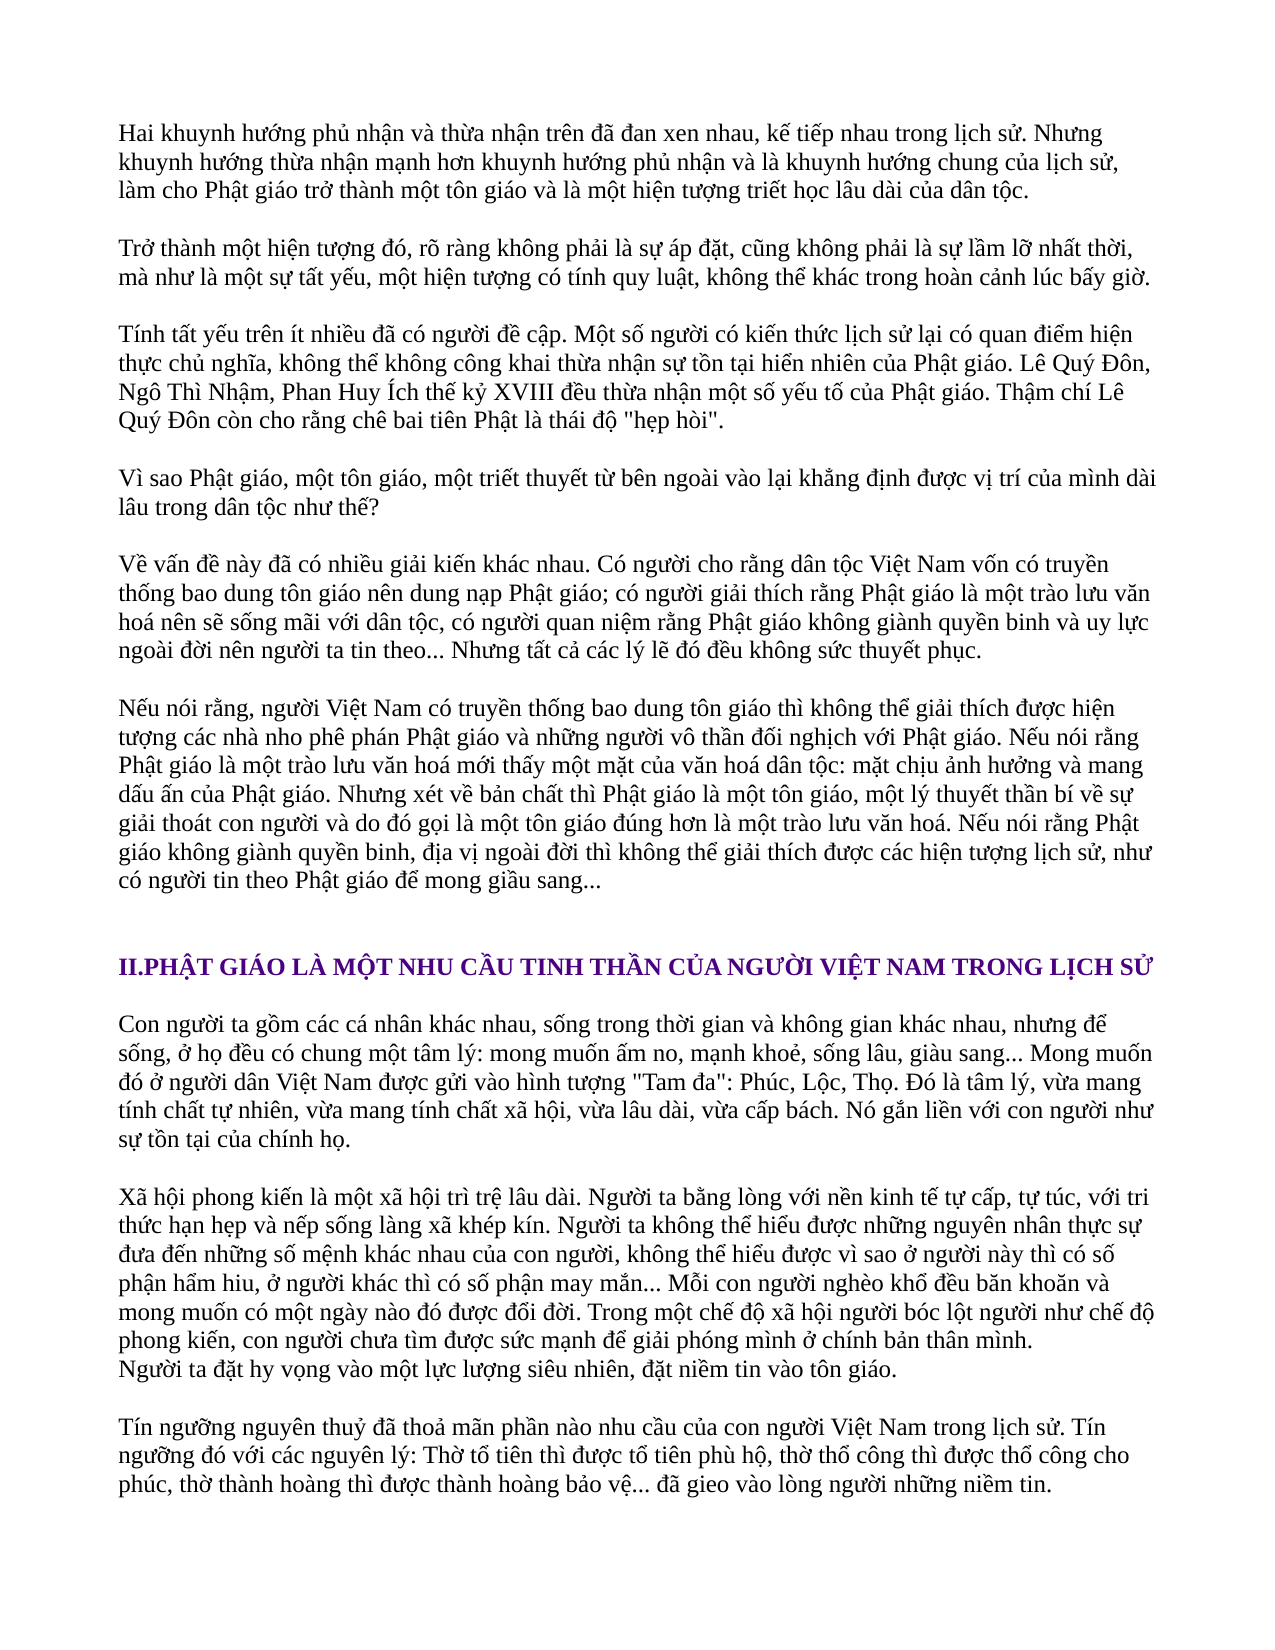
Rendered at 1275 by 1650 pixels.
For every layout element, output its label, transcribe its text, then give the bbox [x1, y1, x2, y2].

text Hai khuynh hướng phủ nhận và thừa nhận trên đã đan xen nhau, kế tiếp nhau trong lịch sử. Nhưng khuynh hướng thừa nhận mạnh hơn khuynh hướng phủ nhận và là khuynh hướng chung của lịch sử, làm cho Phật giáo trở thành một tôn giáo và là một hiện tượng triết học lâu dài của dân tộc. Trở thành một hiện tượng đó, rõ ràng không phải là sự áp đặt, cũng không phải là sự lầm lỡ nhất thời, mà như là một sự tất yếu, một hiện tượng có tính quy luật, không thể khác trong hoàn cảnh lúc bấy giờ. Tính tất yếu trên ít nhiều đã có người đề cập. Một số người có kiến thức lịch sử lại có quan điểm hiện thực chủ nghĩa, không thể không công khai thừa nhận sự tồn tại hiển nhiên của Phật giáo. Lê Quý Đôn, Ngô Thì Nhậm, Phan Huy Ích thế kỷ XVIII đều thừa nhận một số yếu tố của Phật giáo. Thậm chí Lê Quý Đôn còn cho rằng chê bai tiên Phật là thái độ "hẹp hòi". Vì sao Phật giáo, một tôn giáo, một triết thuyết từ bên ngoài vào lại khẳng định được vị trí của mình dài lâu trong dân tộc như thế? Về vấn đề này đã có nhiều giải kiến khác nhau. Có người cho rằng dân tộc Việt Nam vốn có truyền thống bao dung tôn giáo nên dung nạp Phật giáo; có người giải thích rằng Phật giáo là một trào lưu văn hoá nên sẽ sống mãi với dân tộc, có người quan niệm rằng Phật giáo không giành quyền binh và uy lực ngoài đời nên người ta tin theo... Nhưng tất cả các lý lẽ đó đều không sức thuyết phục. Nếu nói rằng, người Việt Nam có truyền thống bao dung tôn giáo thì không thể giải thích được hiện tượng các nhà nho phê phán Phật giáo và những người vô thần đối nghịch với Phật giáo. Nếu nói rằng Phật giáo là một trào lưu văn hoá mới thấy một mặt của văn hoá dân tộc: mặt chịu ảnh hưởng và mang dấu ấn của Phật giáo. Nhưng xét về bản chất thì Phật giáo là một tôn giáo, một lý thuyết thần bí về sự giải thoát con người và do đó gọi là một tôn giáo đúng hơn là một trào lưu văn hoá. Nếu nói rằng Phật giáo không giành quyền binh, địa vị ngoài đời thì không thể giải thích được các hiện tượng lịch sử, như có người tin theo Phật giáo để mong giầu sang... II.PHẬT GIÁO LÀ MỘT NHU CẦU TINH THẦN CỦA NGƯỜI VIỆT NAM TRONG LỊCH SỬ Con người ta gồm các cá nhân khác nhau, sống trong thời gian và không gian khác nhau, nhưng để sống, ở họ đều có chung một tâm lý: mong muốn ấm no, mạnh khoẻ, sống lâu, giàu sang... Mong muốn đó ở người dân Việt Nam được gửi vào hình tượng "Tam đa": Phúc, Lộc, Thọ. Đó là tâm lý, vừa mang tính chất tự nhiên, vừa mang tính chất xã hội, vừa lâu dài, vừa cấp bách. Nó gắn liền với con người như sự tồn tại của chính họ. Xã hội phong kiến là một xã hội trì trệ lâu dài. Người ta bằng lòng với nền kinh tế tự cấp, tự túc, với tri thức hạn hẹp và nếp sống làng xã khép kín. Người ta không thể hiểu được những nguyên nhân thực sự đưa đến những số mệnh khác nhau của con người, không thể hiểu được vì sao ở người này thì có số phận hẩm hiu, ở người khác thì có số phận may mắn... Mỗi con người nghèo khổ đều băn khoăn và mong muốn có một ngày nào đó được đổi đời. Trong một chế độ xã hội người bóc lột người như chế độ phong kiến, con người chưa tìm được sức mạnh để giải phóng mình ở chính bản thân mình. Người ta đặt hy vọng vào một lực lượng siêu nhiên, đặt niềm tin vào tôn giáo. Tín ngưỡng nguyên thuỷ đã thoả mãn phần nào nhu cầu của con người Việt Nam trong lịch sử. Tín ngưỡng đó với các nguyên lý: Thờ tổ tiên thì được tổ tiên phù hộ, thờ thổ công thì được thổ công cho phúc, thờ thành hoàng thì được thành hoàng bảo vệ... đã gieo vào lòng người những niềm tin. [118, 118, 1157, 1527]
